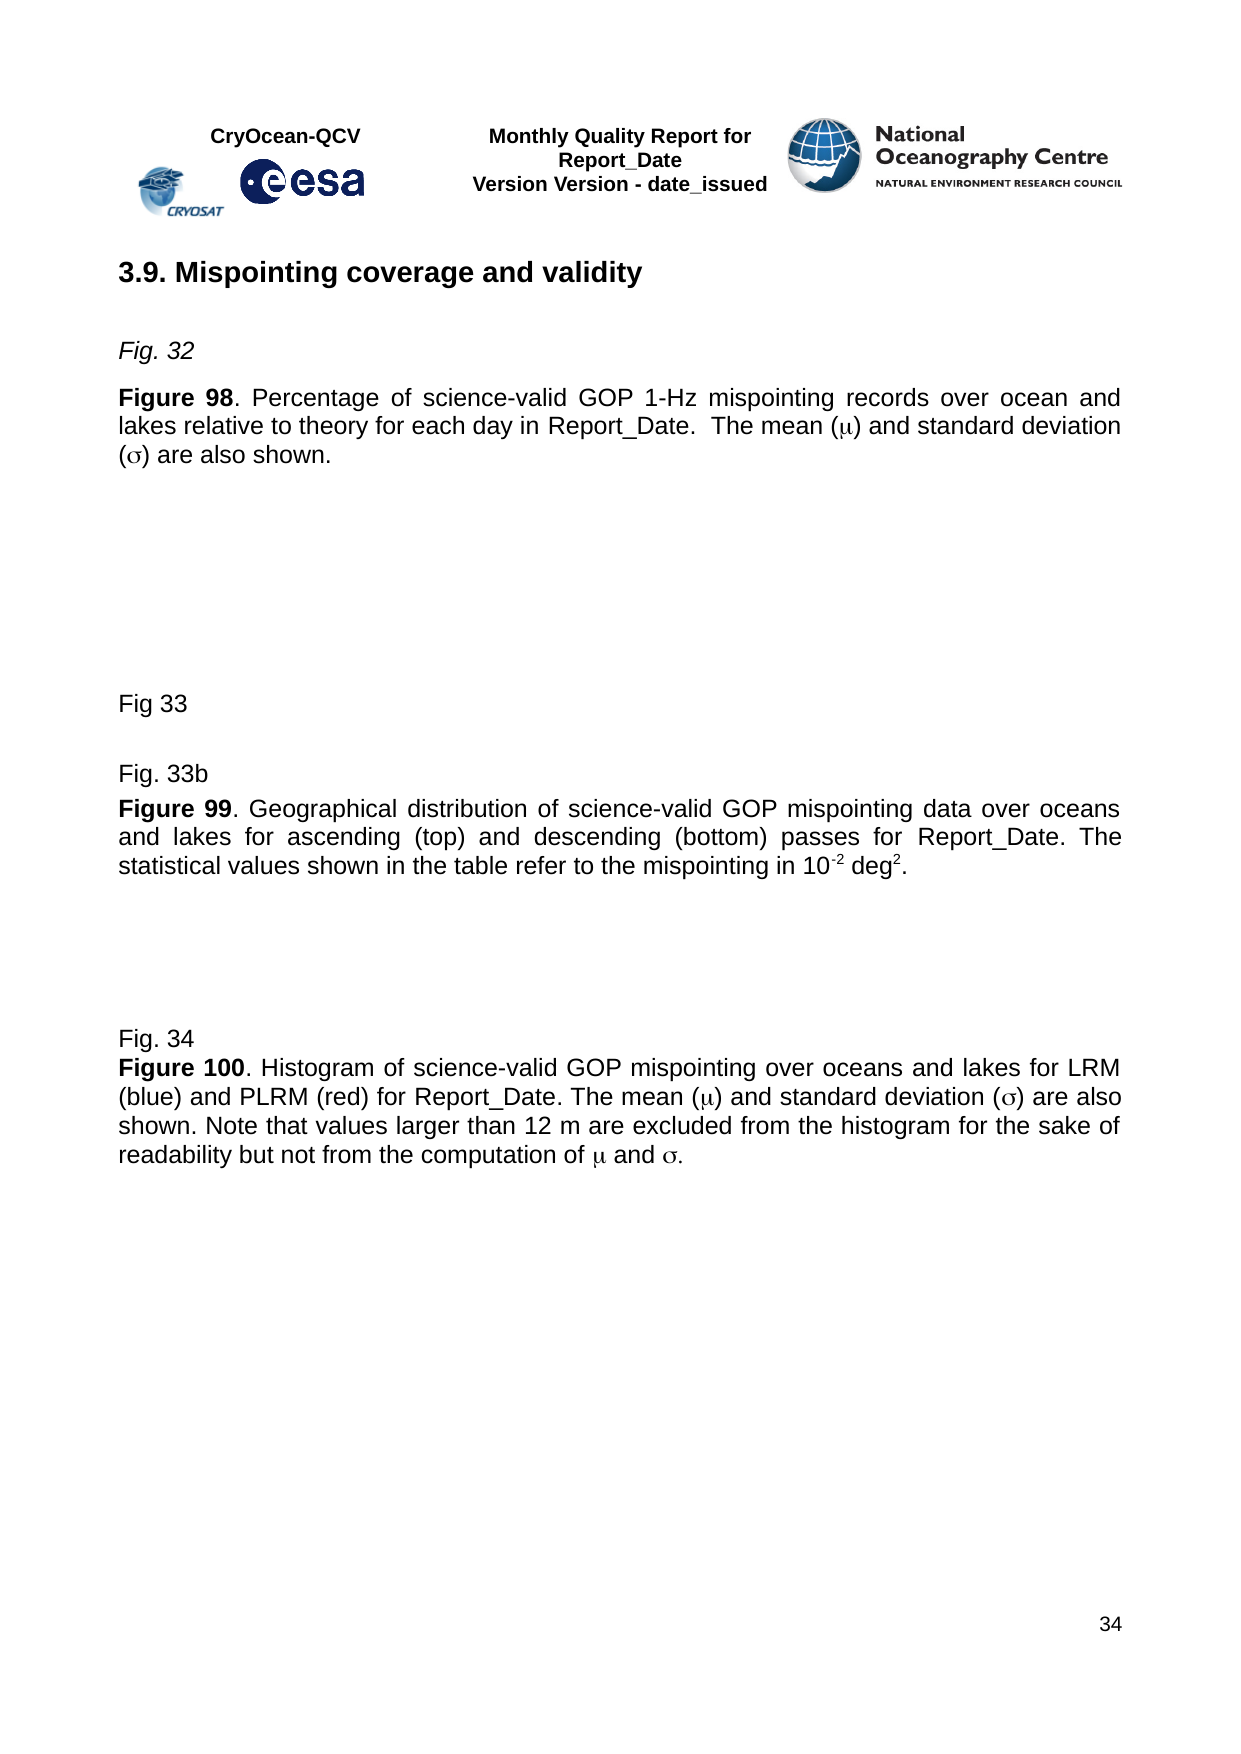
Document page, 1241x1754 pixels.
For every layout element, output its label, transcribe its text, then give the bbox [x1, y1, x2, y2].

picture [118, 159, 364, 224]
text Fig. 34 [118, 1024, 1122, 1053]
picture [787, 118, 1123, 193]
text Fig 33 [118, 689, 1122, 718]
text Figure 98. Percentage of science-valid GOP 1-Hz mispointing records over ocean and lakes relative to theory for each day in Report_Date. The mean (μ) and standard deviation (σ) are also shown. [118, 382, 1122, 469]
text Figure 99. Geographical distribution of science-valid GOP mispointing data over oceans and lakes for ascending (top) and descending (bottom) passes for Report_Date. The statistical values shown in the table refer to the mispointing in 10-2 deg2. [118, 793, 1122, 880]
text Figure 100. Histogram of science-valid GOP mispointing over oceans and lakes for LRM (blue) and PLRM (red) for Report_Date. The mean (μ) and standard deviation (σ) are also shown. Note that values larger than 12 m are excluded from the histogram for the sake of readability but not from the computation of μ and σ. [118, 1053, 1122, 1168]
text Fig. 33b [118, 759, 1122, 788]
text 3.9. Mispointing coverage and validity [118, 255, 1122, 289]
text Fig. 32 [118, 336, 1122, 365]
